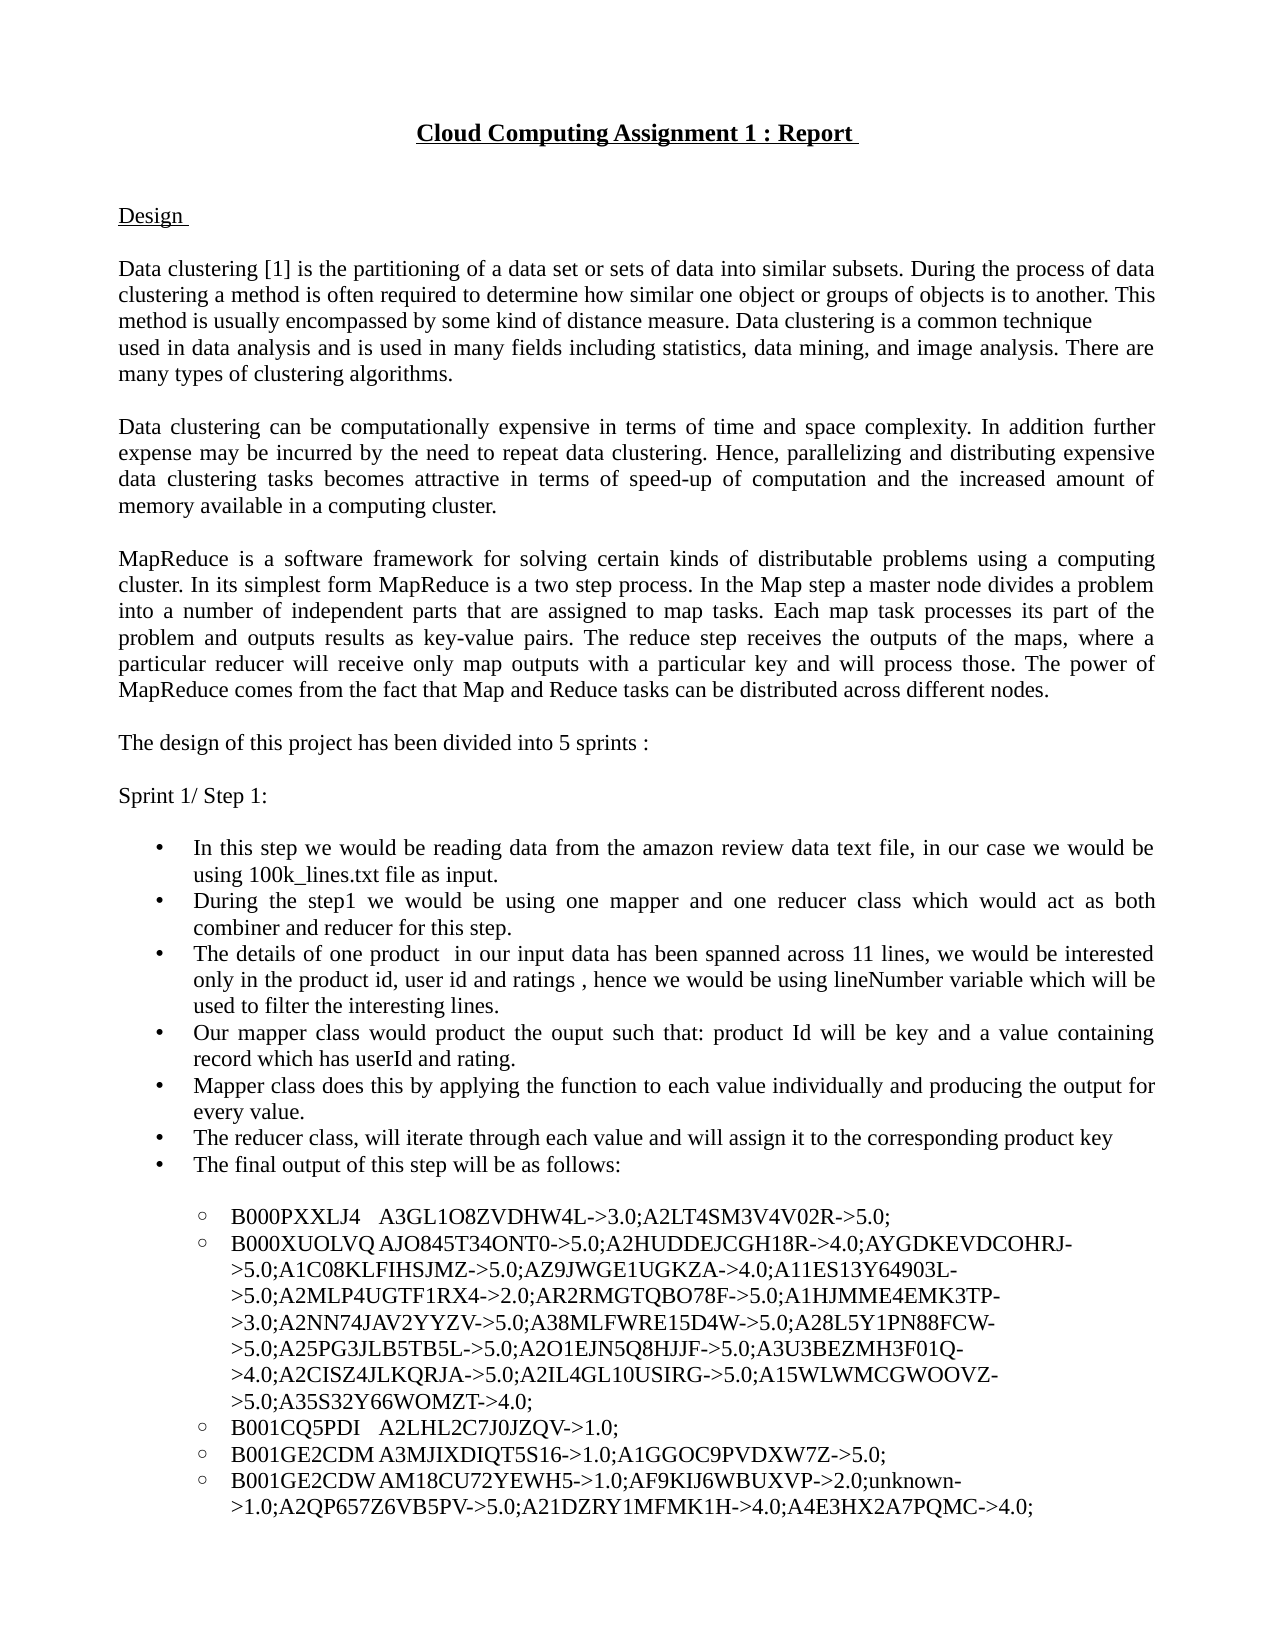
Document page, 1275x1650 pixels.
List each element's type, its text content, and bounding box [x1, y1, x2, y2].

list The details of one product in our input data has been spanned across 11 lines, we would be interested only in the product id, user id and ratings , hence we would be using lineNumber variable which will be used to filter the interesting lines. [156, 940, 1157, 1019]
list B000PXXLJ4 A3GL1O8ZVDHW4L->3.0;A2LT4SM3V4V02R->5.0; [193, 1203, 1157, 1230]
list In this step we would be reading data from the amazon review data text file, in our case we would be using 100k_lines.txt file as input. [156, 834, 1157, 887]
list Mapper class does this by applying the function to each value individually and producing the output for every value. [156, 1072, 1157, 1124]
list During the step1 we would be using one mapper and one reducer class which would act as both combiner and reducer for this step. [156, 887, 1157, 940]
list B001GE2CDW AM18CU72YEWH5->1.0;AF9KIJ6WBUXVP->2.0;unknown->1.0;A2QP657Z6VB5PV->5.0;A21DZRY1MFMK1H->4.0;A4E3HX2A7PQMC->4.0; [193, 1467, 1157, 1520]
text Data clustering [1] is the partitioning of a data set or sets of data into similar subsets. During the process of data clustering a method is often required to determine how similar one object or groups of objects is to another. This method is usually encompassed by some kind of distance measure. Data clustering is a common technique [118, 255, 1157, 334]
list B001CQ5PDI A2LHL2C7J0JZQV->1.0; [193, 1414, 1157, 1441]
list The final output of this step will be as follows: [156, 1151, 1157, 1177]
list The reducer class, will iterate through each value and will assign it to the corresponding product key [156, 1124, 1157, 1151]
text Design [118, 202, 1157, 228]
text Cloud Computing Assignment 1 : Report [118, 118, 1157, 147]
text The design of this project has been divided into 5 sprints : [118, 729, 1157, 755]
text Data clustering can be computationally expensive in terms of time and space complexity. In addition further expense may be incurred by the need to repeat data clustering. Hence, parallelizing and distributing expensive data clustering tasks becomes attractive in terms of speed-up of computation and the increased amount of memory available in a computing cluster. [118, 413, 1157, 518]
text used in data analysis and is used in many fields including statistics, data mining, and image analysis. There are many types of clustering algorithms. [118, 334, 1157, 386]
list Our mapper class would product the ouput such that: product Id will be key and a value containing record which has userId and rating. [156, 1019, 1157, 1072]
list B000XUOLVQ AJO845T34ONT0->5.0;A2HUDDEJCGH18R->4.0;AYGDKEVDCOHRJ->5.0;A1C08KLFIHSJMZ->5.0;AZ9JWGE1UGKZA->4.0;A11ES13Y64903L->5.0;A2MLP4UGTF1RX4->2.0;AR2RMGTQBO78F->5.0;A1HJMME4EMK3TP->3.0;A2NN74JAV2YYZV->5.0;A38MLFWRE15D4W->5.0;A28L5Y1PN88FCW->5.0;A25PG3JLB5TB5L->5.0;A2O1EJN5Q8HJJF->5.0;A3U3BEZMH3F01Q->4.0;A2CISZ4JLKQRJA->5.0;A2IL4GL10USIRG->5.0;A15WLWMCGWOOVZ->5.0;A35S32Y66WOMZT->4.0; [193, 1230, 1157, 1414]
text Sprint 1/ Step 1: [118, 782, 1157, 808]
list B001GE2CDM A3MJIXDIQT5S16->1.0;A1GGOC9PVDXW7Z->5.0; [193, 1441, 1157, 1467]
text MapReduce is a software framework for solving certain kinds of distributable problems using a computing cluster. In its simplest form MapReduce is a two step process. In the Map step a master node divides a problem into a number of independent parts that are assigned to map tasks. Each map task processes its part of the problem and outputs results as key-value pairs. The reduce step receives the outputs of the maps, where a particular reducer will receive only map outputs with a particular key and will process those. The power of MapReduce comes from the fact that Map and Reduce tasks can be distributed across different nodes. [118, 544, 1157, 703]
